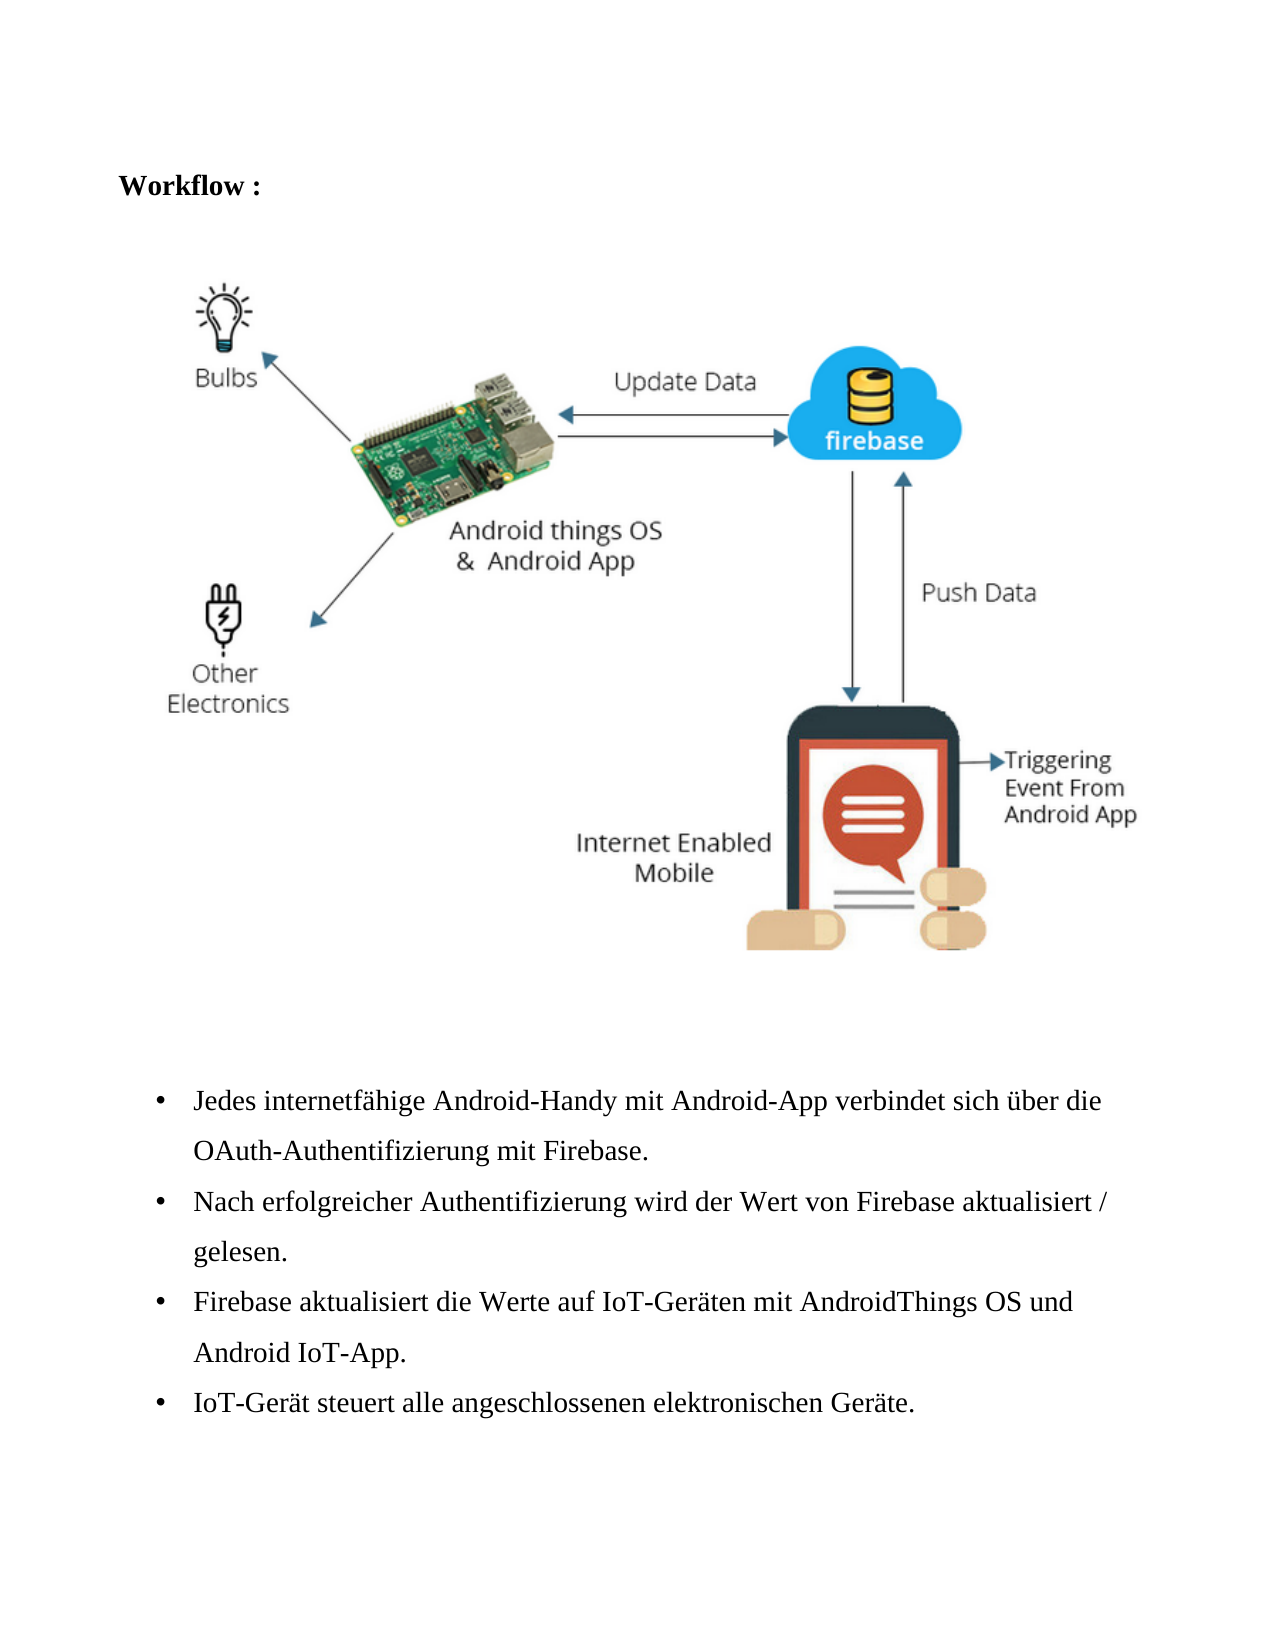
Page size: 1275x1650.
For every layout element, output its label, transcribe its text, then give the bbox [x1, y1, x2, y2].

text Workflow : [118, 168, 1157, 202]
list Jedes internetfähige Android-Handy mit Android-App verbindet sich über die OAuth-Authentifizierung mit Firebase. [156, 1083, 1157, 1167]
list IoT-Gerät steuert alle angeschlossenen elektronischen Geräte. [156, 1385, 1157, 1419]
list Firebase aktualisiert die Werte auf IoT-Geräten mit AndroidThings OS und Android IoT-App. [156, 1284, 1157, 1368]
list Nach erfolgreicher Authentifizierung wird der Wert von Firebase aktualisiert / gelesen. [156, 1184, 1157, 1268]
picture [118, 269, 1157, 966]
